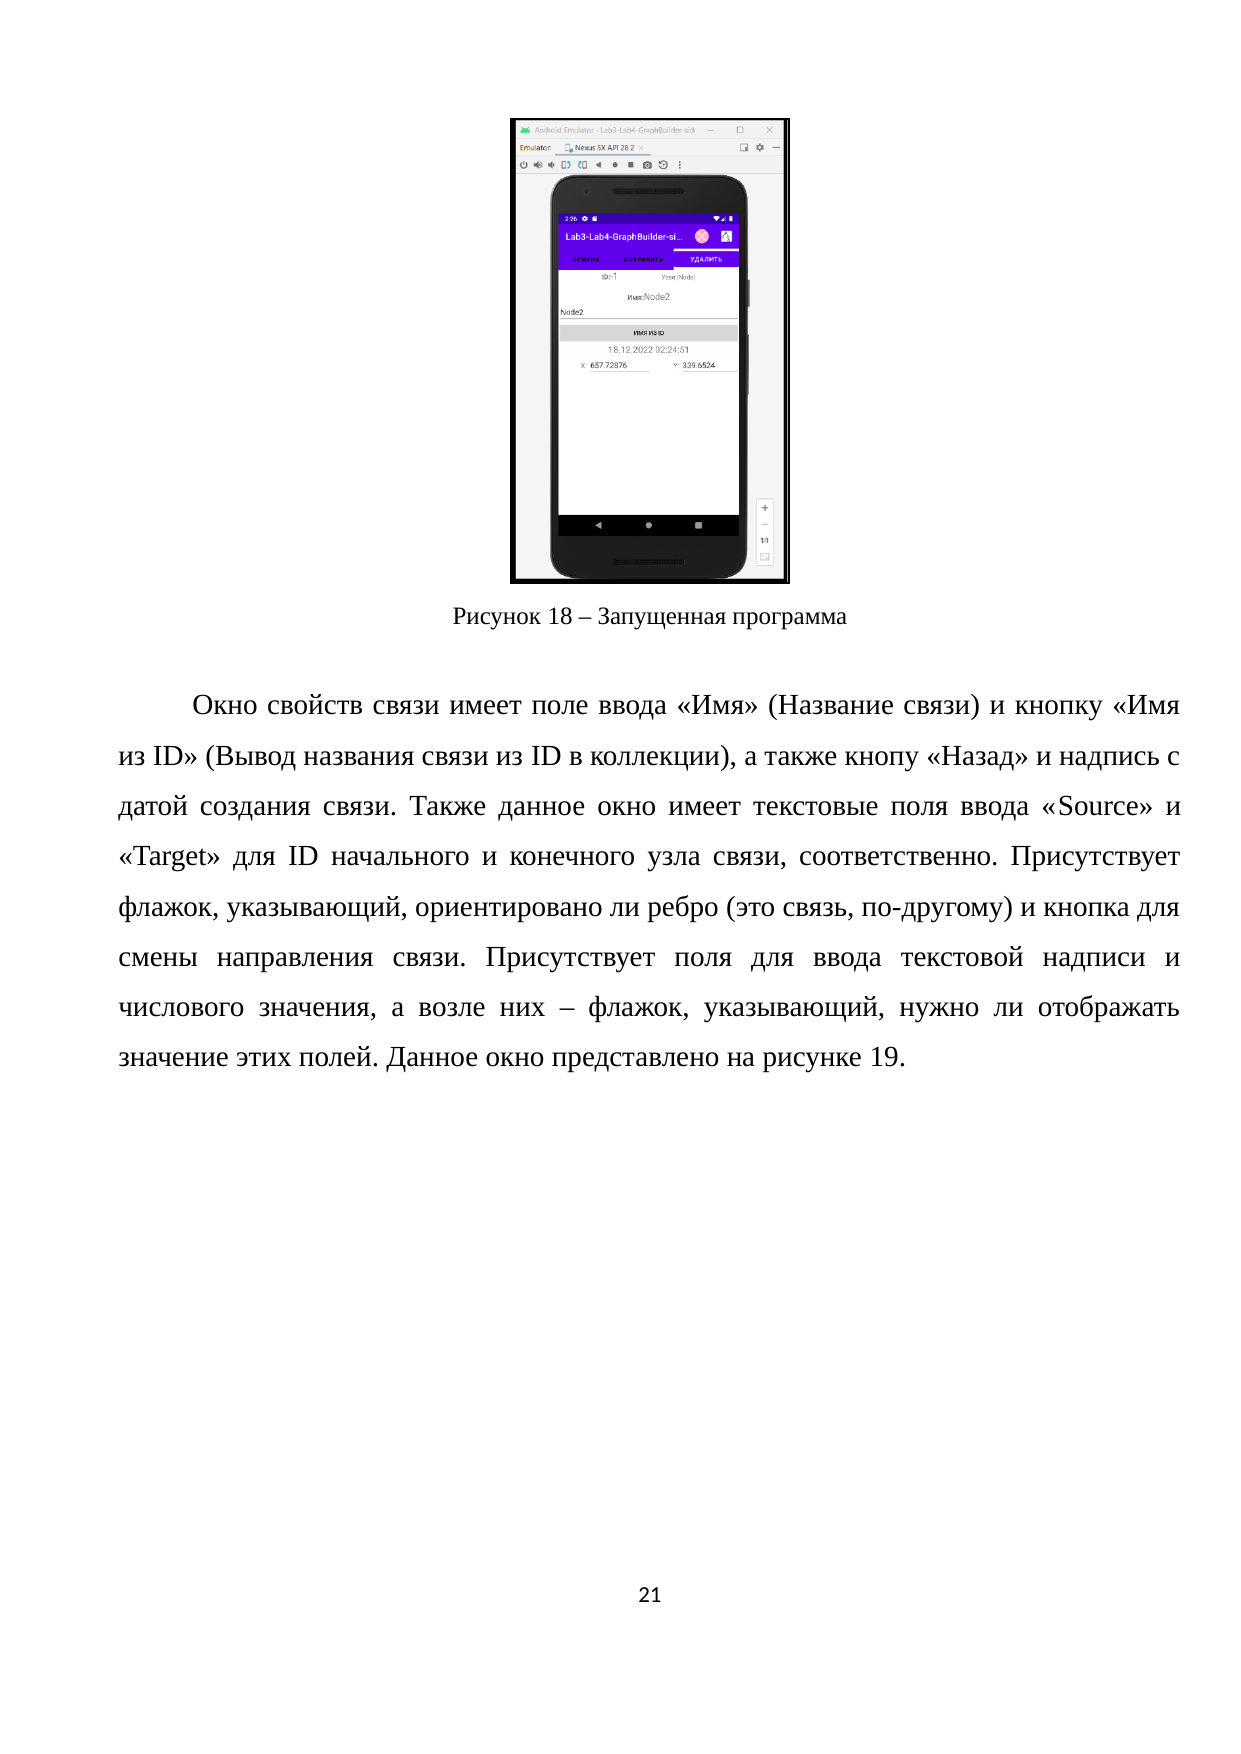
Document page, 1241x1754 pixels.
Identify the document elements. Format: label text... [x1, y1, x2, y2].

text Окно свойств связи имеет поле ввода «Имя» (Название связи) и кнопку «Имя из ID» (Вывод названия связи из ID в коллекции), а также кнопу «Назад» и надпись с датой создания связи. Также данное окно имеет текстовые поля ввода «Source» и «Target» для ID начального и конечного узла связи, соответственно. Присутствует флажок, указывающий, ориентировано ли ребро (это связь, по-другому) и кнопка для смены направления связи. Присутствует поля для ввода текстовой надписи и числового значения, а возле них – флажок, указывающий, нужно ли отображать значение этих полей. Данное окно представлено на рисунке 19. [118, 687, 1181, 1073]
text Рисунок 18 – Запущенная программа [118, 601, 1181, 630]
